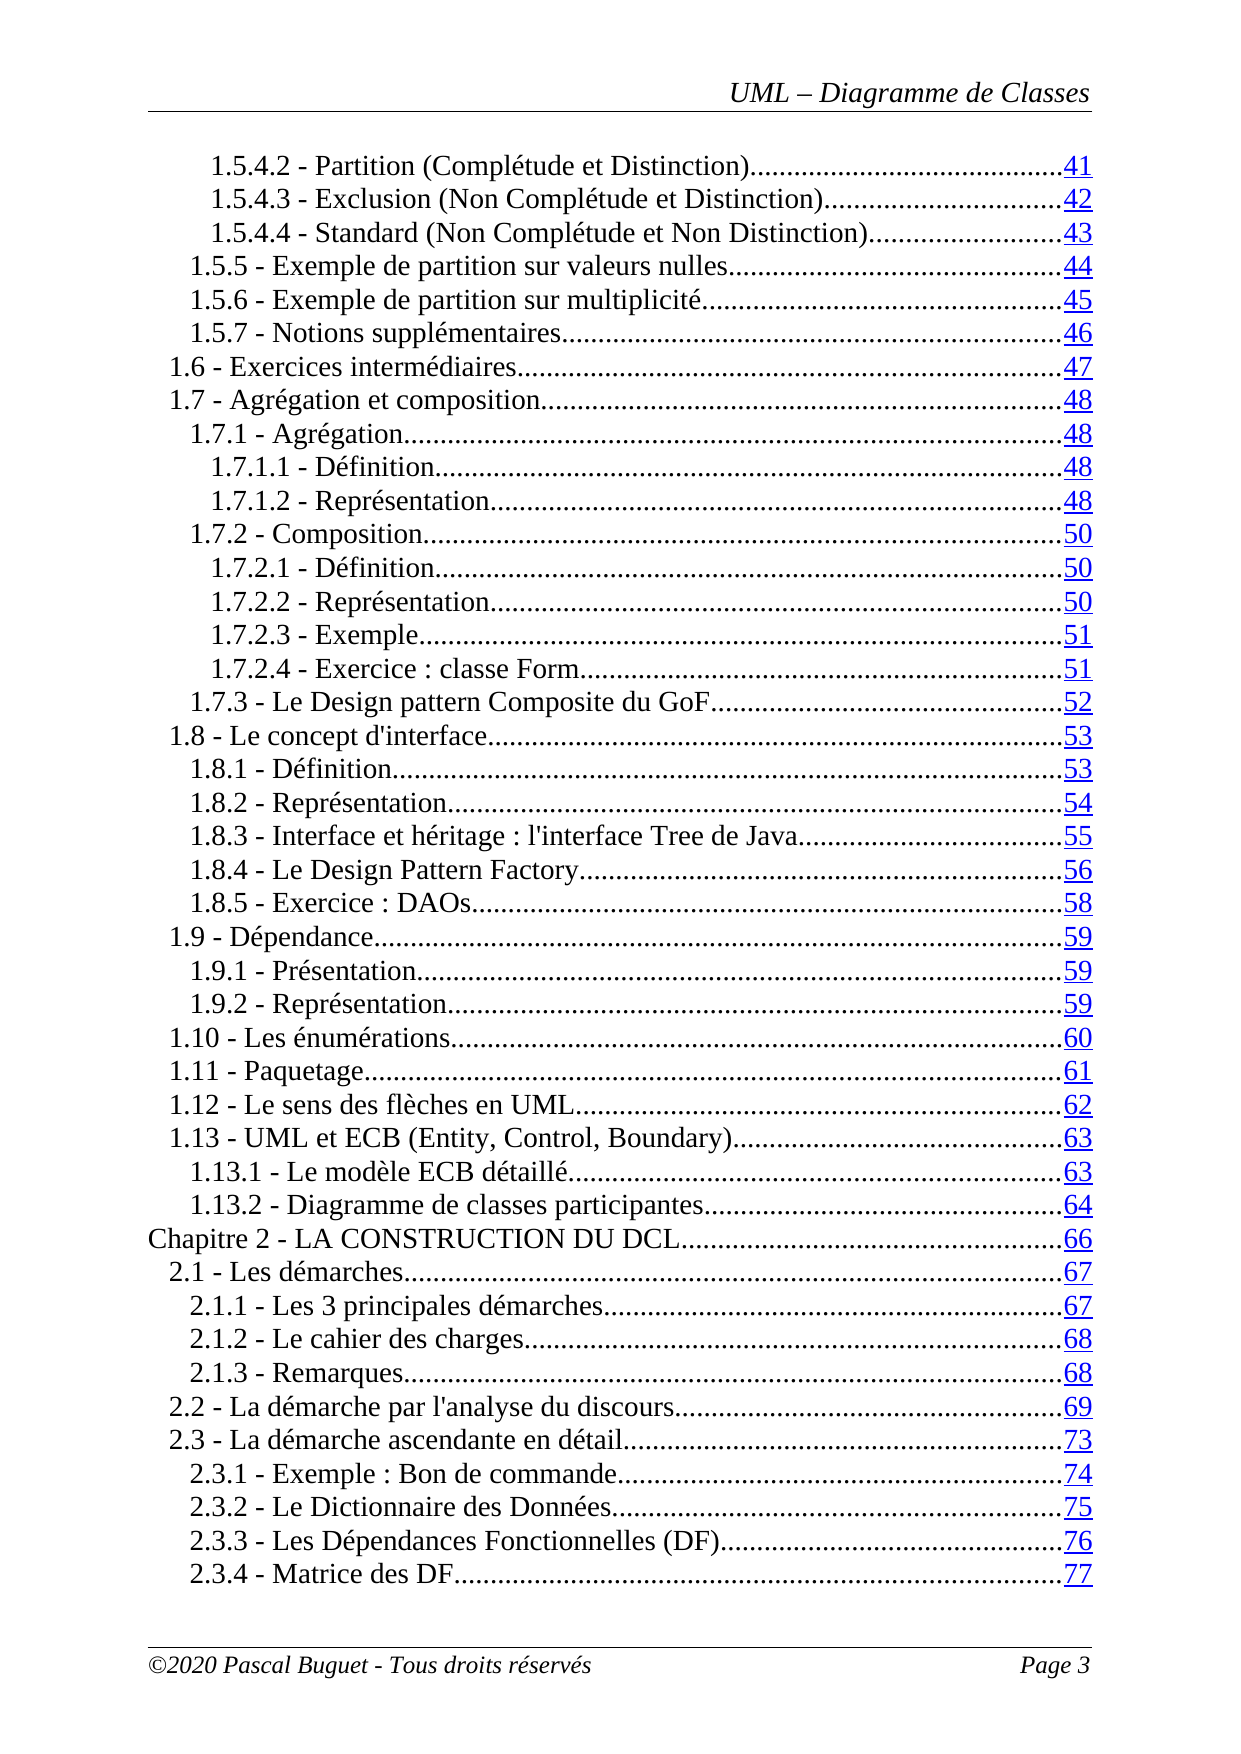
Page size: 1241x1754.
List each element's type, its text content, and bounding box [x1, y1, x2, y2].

text 1.5.5 - Exemple de partition sur valeurs nulles 44 [189, 248, 1092, 282]
text 1.9.1 - Présentation 59 [189, 953, 1092, 986]
text 1.13 - UML et ECB (Entity, Control, Boundary) 63 [168, 1120, 1092, 1154]
text 1.7.2.3 - Exemple 51 [210, 617, 1092, 651]
text 1.8 - Le concept d'interface 53 [168, 718, 1092, 751]
text 1.5.4.4 - Standard (Non Complétude et Non Distinction) 43 [210, 215, 1092, 248]
text 1.9.2 - Représentation 59 [189, 986, 1092, 1020]
text 2.3 - La démarche ascendante en détail 73 [168, 1422, 1092, 1456]
text 1.7.2 - Composition 50 [189, 517, 1092, 550]
text 1.7.2.4 - Exercice : classe Form 51 [210, 651, 1092, 684]
text 1.10 - Les énumérations 60 [168, 1020, 1092, 1053]
text 1.7 - Agrégation et composition 48 [168, 382, 1092, 416]
text 2.3.1 - Exemple : Bon de commande 74 [189, 1456, 1092, 1489]
text 2.2 - La démarche par l'analyse du discours 69 [168, 1389, 1092, 1422]
text 1.13.2 - Diagramme de classes participantes 64 [189, 1187, 1092, 1221]
text 1.7.3 - Le Design pattern Composite du GoF 52 [189, 684, 1092, 718]
text 1.7.2.2 - Représentation 50 [210, 584, 1092, 617]
text 1.8.4 - Le Design Pattern Factory 56 [189, 852, 1092, 886]
text 1.5.4.2 - Partition (Complétude et Distinction). 41 [210, 148, 1092, 181]
text 1.5.7 - Notions supplémentaires 46 [189, 315, 1092, 349]
text 1.7.1.1 - Définition 48 [210, 449, 1092, 483]
text 1.7.1.2 - Représentation 48 [210, 483, 1092, 517]
text 1.5.4.3 - Exclusion (Non Complétude et Distinction) 42 [210, 181, 1092, 215]
text 1.8.5 - Exercice : DAOs 58 [189, 886, 1092, 919]
text 1.9 - Dépendance 59 [168, 919, 1092, 953]
text 1.6 - Exercices intermédiaires 47 [168, 349, 1092, 382]
text 1.8.3 - Interface et héritage : l'interface Tree de Java 55 [189, 818, 1092, 852]
text 2.1 - Les démarches 67 [168, 1254, 1092, 1288]
text 1.13.1 - Le modèle ECB détaillé 63 [189, 1154, 1092, 1187]
text 2.1.3 - Remarques 68 [189, 1355, 1092, 1389]
text 1.12 - Le sens des flèches en UML 62 [168, 1087, 1092, 1120]
text 1.7.1 - Agrégation 48 [189, 416, 1092, 449]
text 1.7.2.1 - Définition 50 [210, 550, 1092, 584]
text 2.3.2 - Le Dictionnaire des Données 75 [189, 1489, 1092, 1523]
text 1.8.1 - Définition 53 [189, 751, 1092, 785]
text 1.8.2 - Représentation 54 [189, 785, 1092, 818]
text Chapitre 2 - LA CONSTRUCTION DU DCL 66 [148, 1221, 1092, 1254]
text 1.5.6 - Exemple de partition sur multiplicité 45 [189, 282, 1092, 315]
text 2.3.3 - Les Dépendances Fonctionnelles (DF) 76 [189, 1523, 1092, 1556]
text 2.1.2 - Le cahier des charges 68 [189, 1322, 1092, 1355]
text 2.3.4 - Matrice des DF 77 [189, 1556, 1092, 1590]
text 2.1.1 - Les 3 principales démarches 67 [189, 1288, 1092, 1322]
text 1.11 - Paquetage 61 [168, 1053, 1092, 1087]
